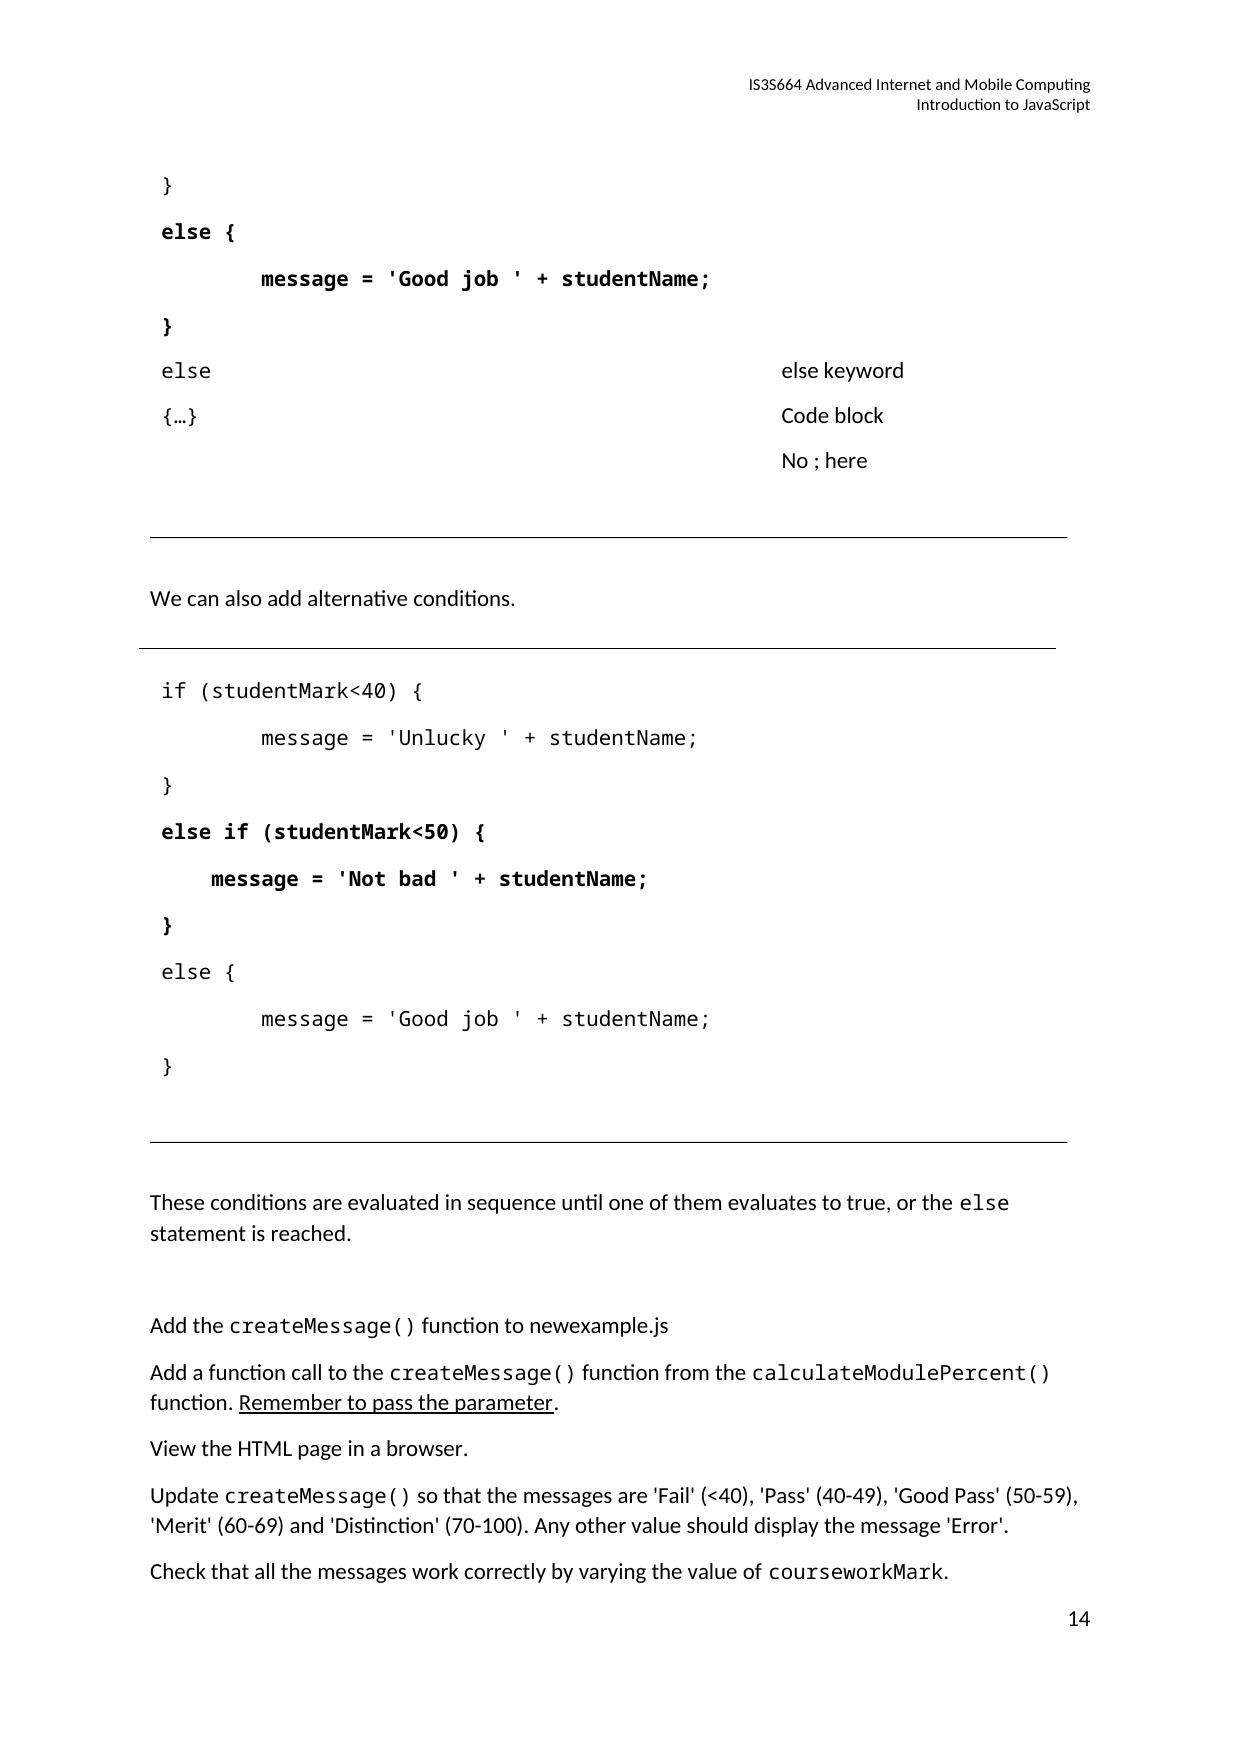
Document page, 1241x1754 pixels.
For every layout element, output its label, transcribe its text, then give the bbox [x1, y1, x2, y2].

table_cell Code block [770, 401, 1089, 446]
text Check that all the messages work correctly by varying the value of courseworkMark. [150, 1557, 1090, 1586]
table_header } else { message = 'Good job ' + studentName; } [150, 170, 770, 356]
table_cell No ; here [770, 446, 1089, 491]
text View the HTML page in a browser. [150, 1434, 1090, 1463]
table_cell {…} [150, 401, 770, 446]
table_cell else keyword [770, 356, 1089, 401]
text These conditions are evaluated in sequence until one of them evaluates to true, or the else statement is reached. [150, 1188, 1090, 1247]
text Add the createMessage() function to newexample.js [150, 1311, 1090, 1340]
text Activity [150, 1265, 1090, 1293]
table_header [770, 170, 1089, 356]
table_cell [150, 446, 770, 491]
table_cell else [150, 356, 770, 401]
table_header if (studentMark<40) { message = 'Unlucky ' + studentName; } else if (studentMark<50) { message = 'Not bad ' + studentName; } else { message = 'Good job ' + studentName; } [150, 649, 770, 1096]
text We can also add alternative conditions. [150, 584, 1090, 612]
text Update createMessage() so that the messages are 'Fail' (<40), 'Pass' (40-49), 'Good Pass' (50-59), 'Merit' (60-69) and 'Distinction' (70-100). Any other value should display the message 'Error'. [150, 1481, 1090, 1539]
text Add a function call to the createMessage() function from the calculateModulePercent() function. Remember to pass the parameter. [150, 1358, 1090, 1416]
table_header [150, 630, 770, 648]
table_header [770, 630, 1089, 1096]
